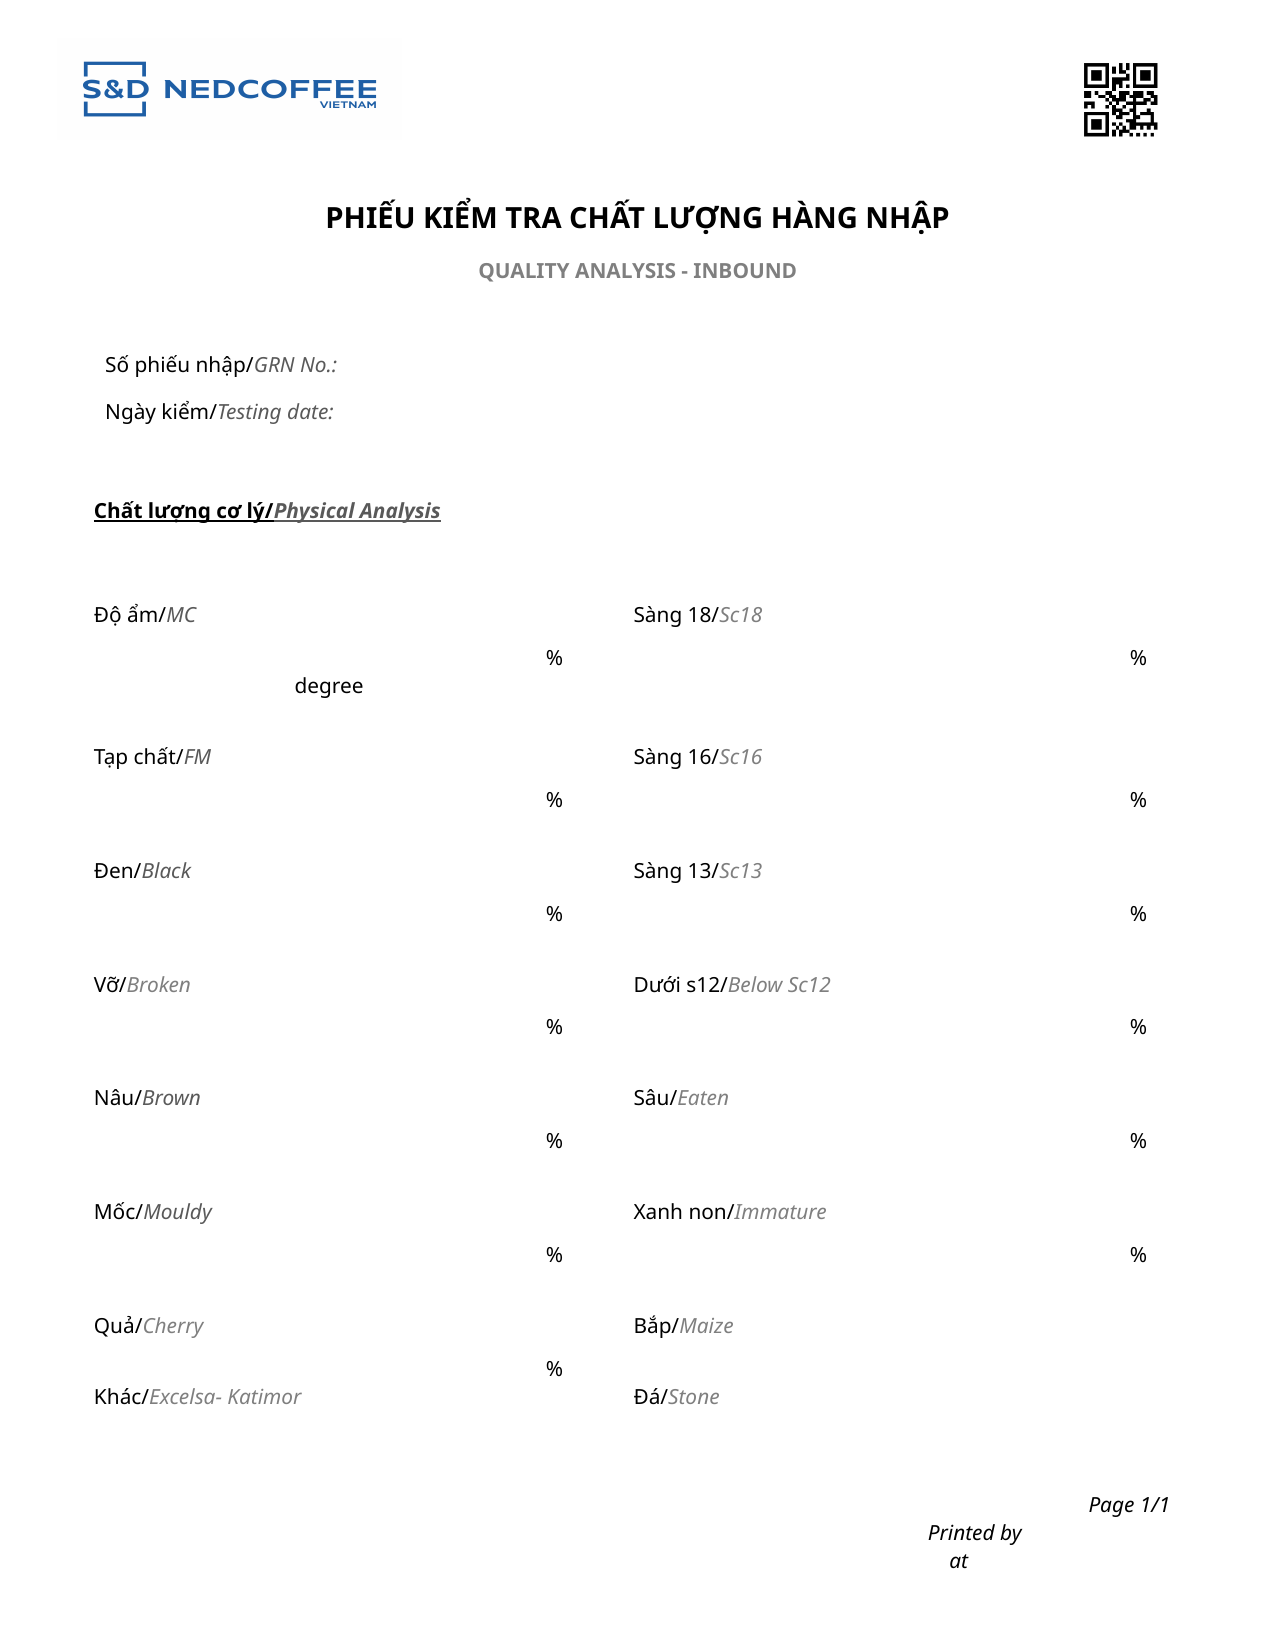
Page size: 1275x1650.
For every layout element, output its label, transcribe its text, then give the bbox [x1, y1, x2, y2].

table_cell [575, 700, 633, 813]
table_cell Sàng 16/Sc16 [633, 700, 970, 813]
table_header Chất lượng cơ lý/Physical Analysis [94, 492, 575, 529]
table_cell <formatLang(o.kcs_line and o.kcs_line[0].screen16 or 0,2)>% [970, 700, 1159, 813]
table_cell [575, 1155, 633, 1268]
table_cell [575, 529, 633, 700]
table_header [970, 492, 1159, 529]
table_cell <formatLang(o.kcs_line and o.kcs_line[0].mc or 0,2)> % [375, 529, 575, 700]
table_cell Xanh non/Immature [633, 1155, 970, 1268]
table_cell Nâu/Brown [94, 1041, 375, 1155]
table_cell <formatLang(o.kcs_line and o.kcs_line[0].mc_degree or 0,2)>degree [235, 529, 375, 700]
table_cell Vỡ/Broken [94, 927, 375, 1041]
table_cell Dưới s12/Below Sc12 [633, 927, 970, 1041]
table_cell <formatLang(o.kcs_line and o.kcs_line[0].screen13 or 0,2)>% [970, 814, 1159, 927]
table_cell <formatLang(o.kcs_line and o.kcs_line[0].broken or 0,2)>% [375, 927, 575, 1041]
table_cell <formatLang(o.kcs_line and o.kcs_line[0].immature or 0,2)>% [970, 1155, 1159, 1268]
table_cell <formatLang(o.kcs_line and o.kcs_line[0].excelsa or 0,2)>% [970, 1041, 1159, 1155]
text Số phiếu nhập/GRN No.: <o.name or ''> [105, 350, 1170, 379]
table_cell <formatLang(o.kcs_line and o.kcs_line[0].screen18 or 0,2)>% [970, 529, 1159, 700]
table_cell Sàng 13/Sc13 [633, 814, 970, 927]
table_cell Bắp/Maize [633, 1269, 970, 1382]
table_cell <formatLang(o.kcs_line and o.kcs_line[0].belowsc12 or 0,2)>% [970, 927, 1159, 1041]
text Ngày kiểm/Testing date: <get_date(o.date_kcs or '')> [105, 397, 1170, 426]
table_cell <get_maize(o.kcs_line)> [970, 1269, 1159, 1382]
table_cell Đen/Black [94, 814, 375, 927]
table_cell [575, 1041, 633, 1155]
table_cell <formatLang(o.kcs_line and o.kcs_line[0].fm or 0,2)>% [375, 700, 575, 813]
text PHIẾU KIỂM TRA CHẤT LƯỢNG HÀNG NHẬP [105, 197, 1170, 237]
table_cell <formatLang(o.kcs_line and o.kcs_line[0].brown or 0,2)>% [375, 1041, 575, 1155]
table_header [633, 492, 970, 529]
text QUALITY ANALYSIS - INBOUND [105, 256, 1170, 284]
table_cell Độ ẩm/MC [94, 529, 234, 700]
table_cell <formatLang(o.kcs_line and o.kcs_line[0].excelsa or 0,2)>% [375, 1382, 575, 1467]
table_cell Tạp chất/FM [94, 700, 375, 813]
picture [57, 38, 403, 140]
table_cell [575, 814, 633, 927]
table_cell Sâu/Eaten [633, 1041, 970, 1155]
table_cell <formatLang(o.kcs_line and o.kcs_line[0].mold or 0,2)>% [375, 1155, 575, 1268]
table_cell <o.kcs_line and o.kcs_line[0].stone_count or 0> đá/bao [970, 1382, 1159, 1467]
table_cell [575, 1382, 633, 1467]
table_cell Sàng 18/Sc18 [633, 529, 970, 700]
table_header [575, 492, 633, 529]
picture [1070, 49, 1171, 150]
table_cell Mốc/Mouldy [94, 1155, 375, 1268]
table_cell Khác/Excelsa- Katimor [94, 1382, 375, 1467]
table_cell <formatLang(o.kcs_line and o.kcs_line[0].cherry or 0,2)>% [375, 1269, 575, 1382]
table_cell Quả/Cherry [94, 1269, 375, 1382]
table_cell [575, 1269, 633, 1382]
table_cell [575, 927, 633, 1041]
table_cell <formatLang(o.kcs_line and o.kcs_line[0].black or 0,2)>% [375, 814, 575, 927]
table_cell Đá/Stone [633, 1382, 970, 1467]
